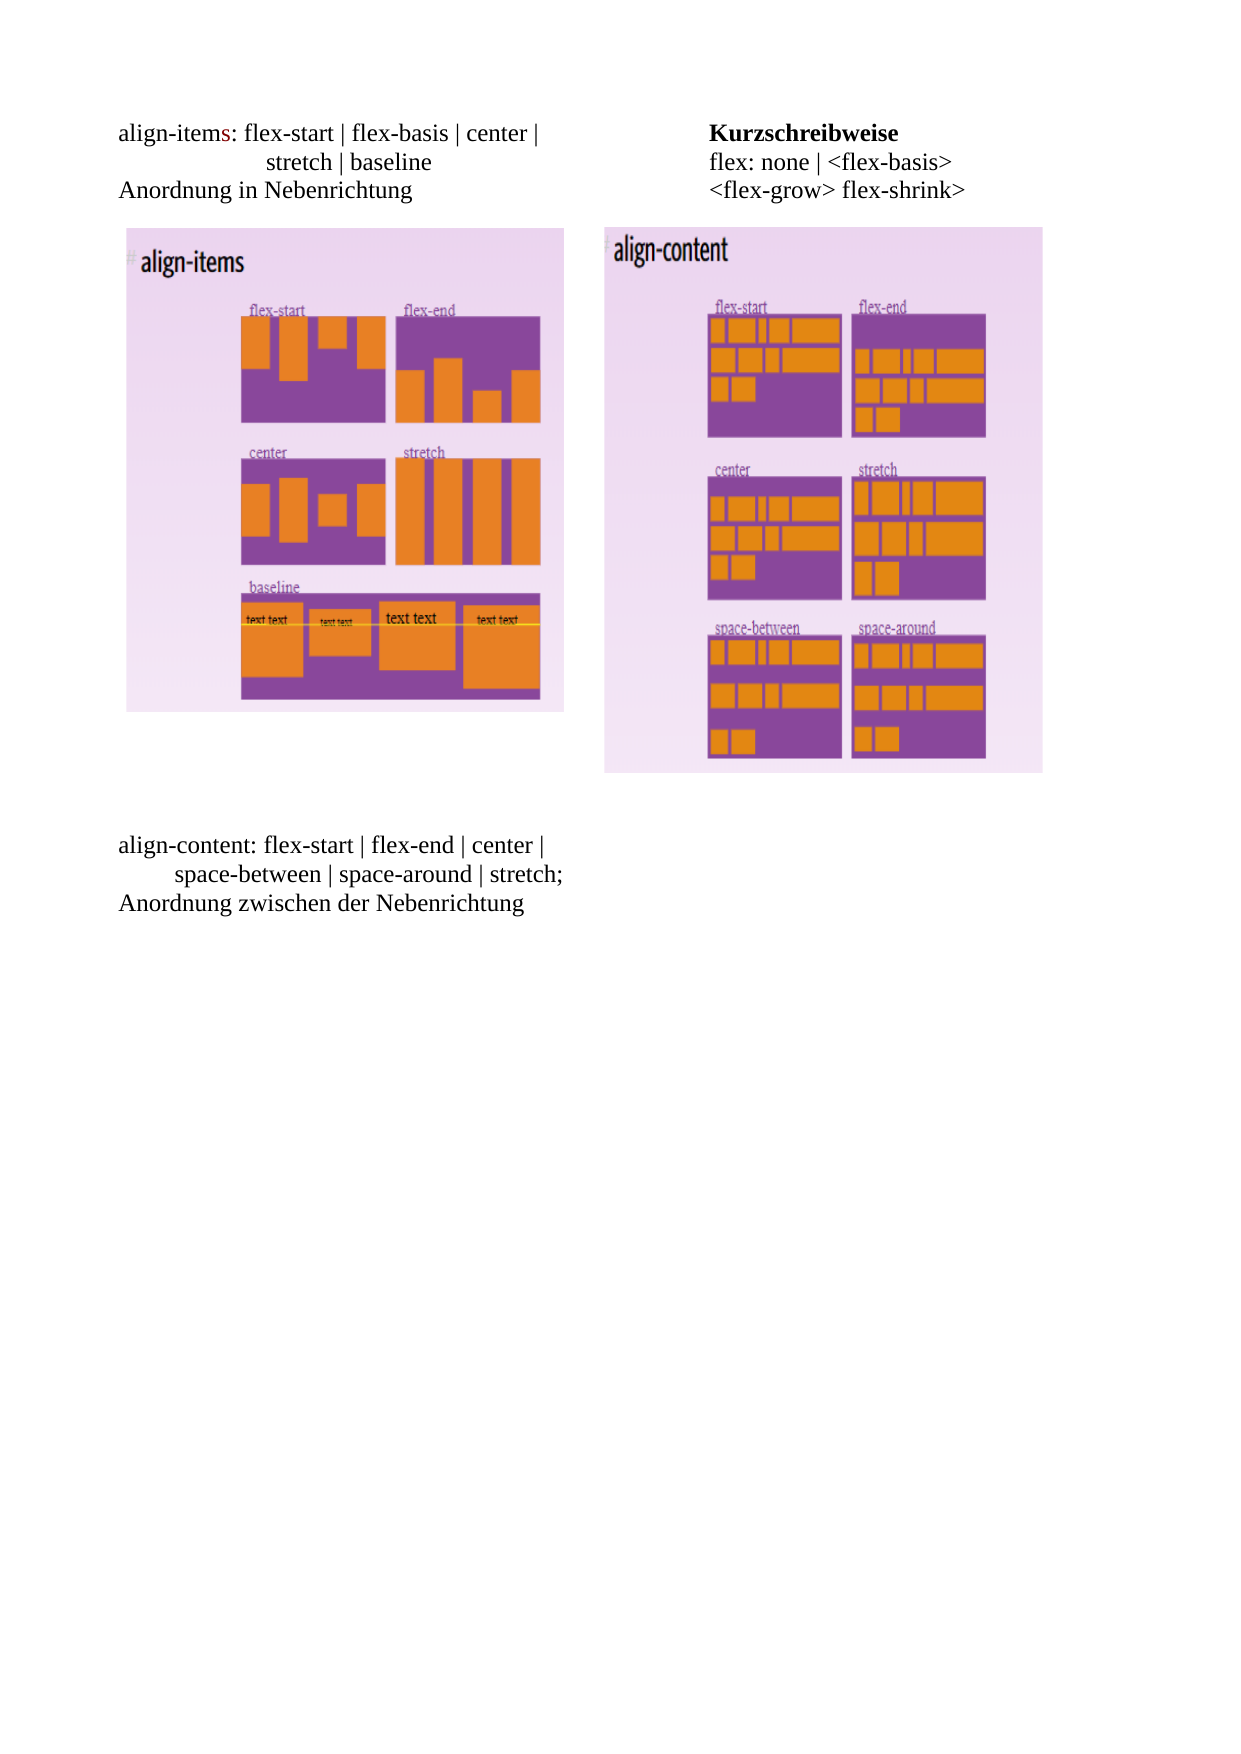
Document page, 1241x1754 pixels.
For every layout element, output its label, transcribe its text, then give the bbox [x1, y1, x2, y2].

text align-content: flex-start | flex-end | center | [118, 830, 1122, 859]
text stretch | baseline flex: none | <flex-basis> [118, 147, 1122, 176]
text Anordnung in Nebenrichtung <flex-grow> flex-shrink> [118, 176, 1122, 204]
text Anordnung zwischen der Nebenrichtung [118, 888, 1122, 917]
text align-items: flex-start | flex-basis | center | Kurzschreibweise [118, 118, 1122, 147]
picture [604, 227, 1043, 773]
picture [126, 228, 564, 712]
text space-between | space-around | stretch; [118, 859, 1122, 888]
